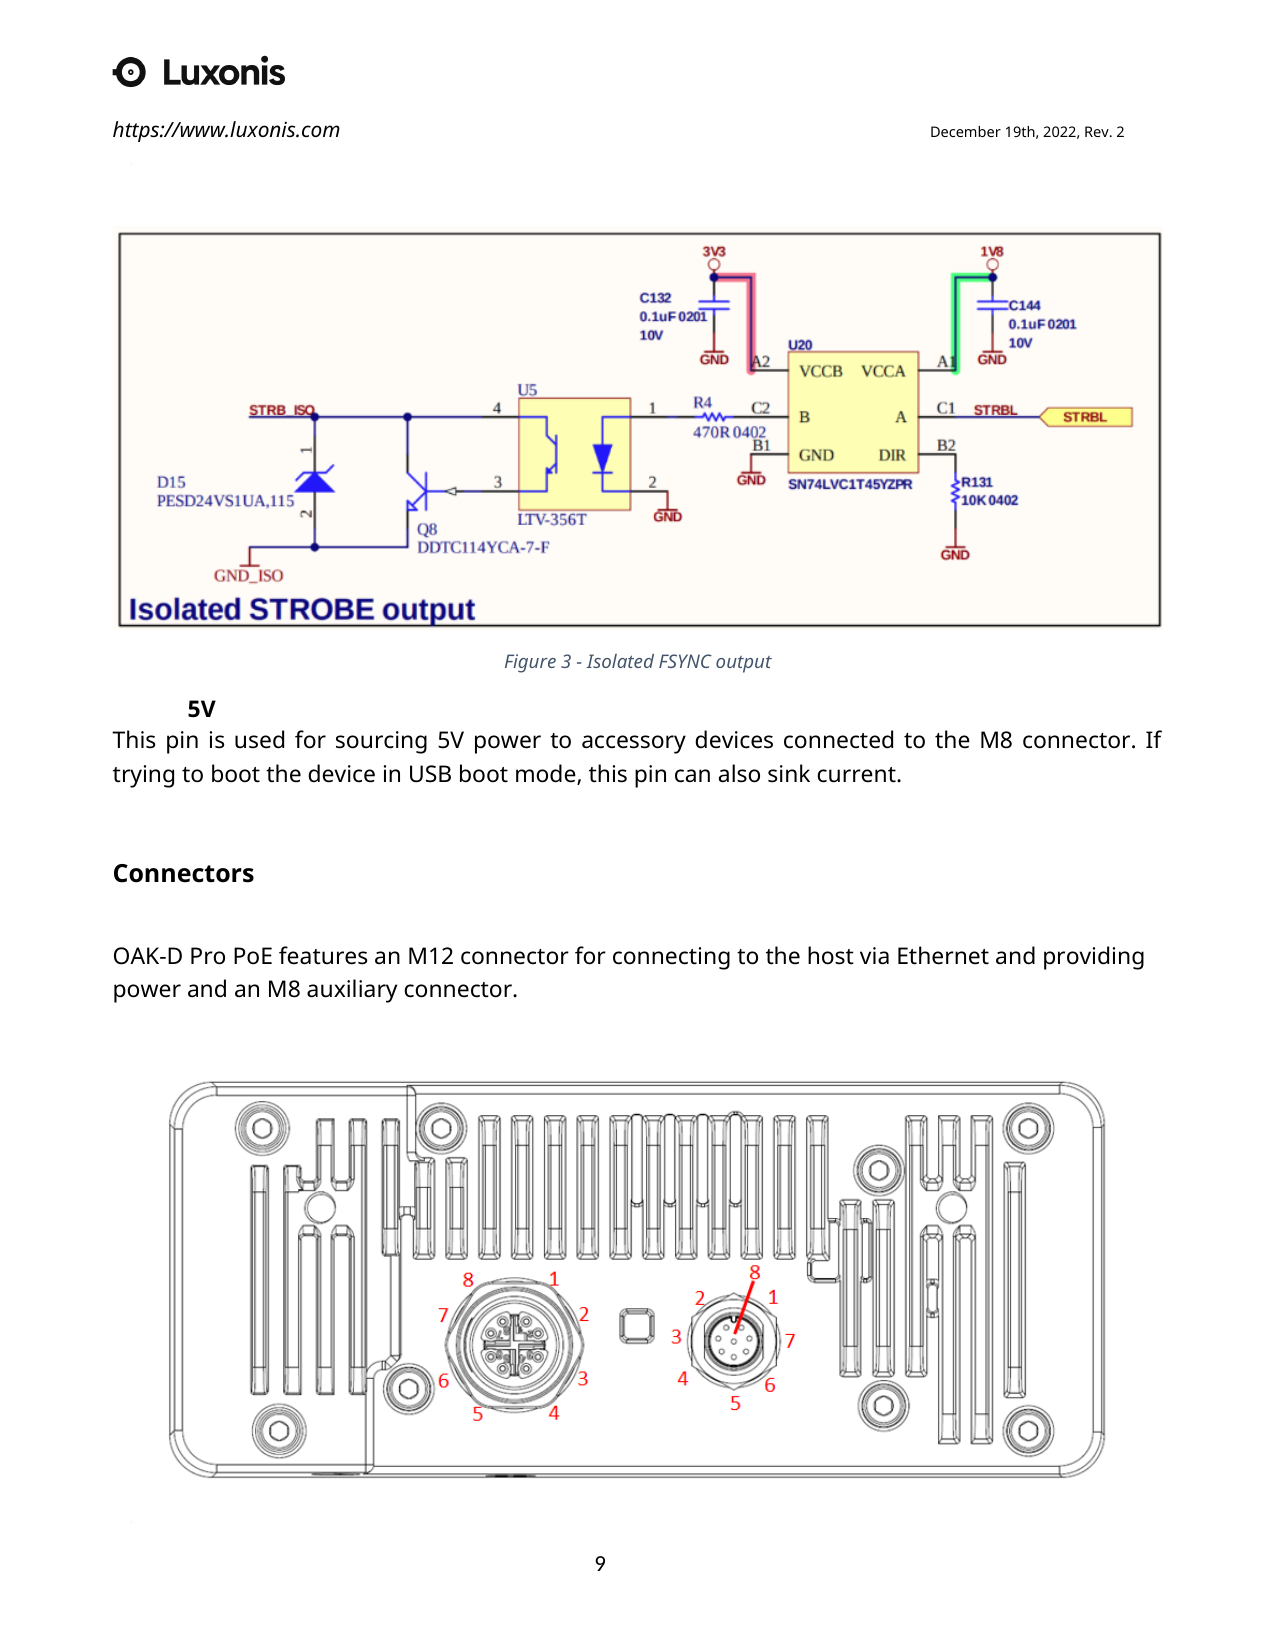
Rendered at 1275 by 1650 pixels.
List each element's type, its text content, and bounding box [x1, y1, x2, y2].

text OAK-D Pro PoE features an M12 connector for connecting to the host via Ethernet and providing power and an M8 auxiliary connector. [112, 940, 1162, 1005]
picture [112, 47, 286, 97]
text Figure 3 - Isolated FSYNC output [112, 649, 1162, 674]
picture [150, 1055, 1125, 1497]
picture [112, 226, 1163, 630]
text This pin is used for sourcing 5V power to accessory devices connected to the M8 connector. If trying to boot the device in USB boot mode, this pin can also sink current. [112, 724, 1162, 789]
subtitle 5V [187, 693, 1162, 724]
subtitle Connectors [112, 855, 1162, 889]
